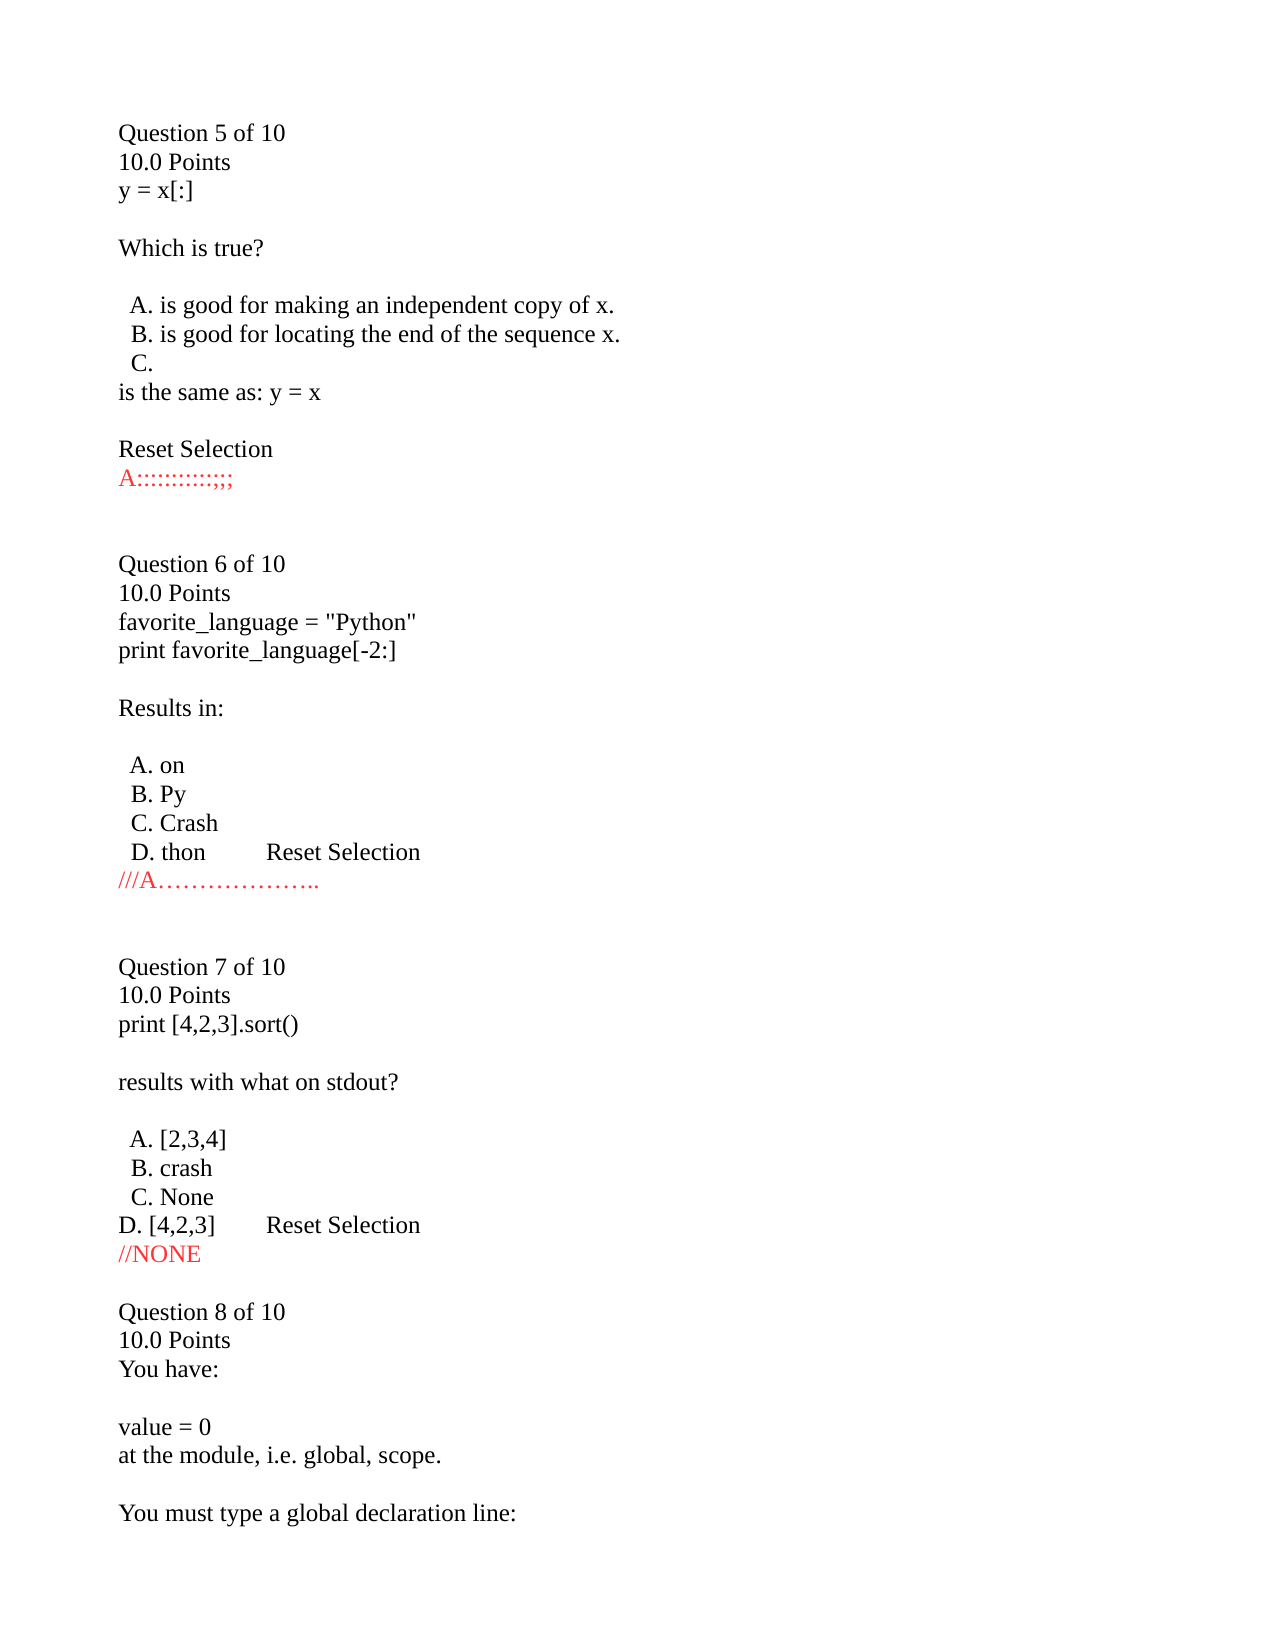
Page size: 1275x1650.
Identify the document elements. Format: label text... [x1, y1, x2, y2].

text Question 5 of 10 [118, 118, 1157, 147]
text is the same as: y = x [118, 377, 1157, 406]
text A. is good for making an independent copy of x. [118, 291, 1157, 319]
text Results in: [118, 693, 1157, 722]
text You have: [118, 1354, 1157, 1383]
text Question 8 of 10 [118, 1297, 1157, 1326]
text print favorite_language[-2:] [118, 636, 1157, 664]
text at the module, i.e. global, scope. [118, 1441, 1157, 1469]
text Question 6 of 10 [118, 549, 1157, 578]
text A. [2,3,4] [118, 1124, 1157, 1153]
text A:::::::::::;;; [118, 463, 1157, 492]
text A. on [118, 751, 1157, 779]
text 10.0 Points [118, 147, 1157, 176]
text B. Py [118, 779, 1157, 808]
text B. crash [118, 1153, 1157, 1182]
text C. None [118, 1182, 1157, 1211]
text C. Crash [118, 808, 1157, 837]
text D. thon Reset Selection [118, 837, 1157, 866]
text B. is good for locating the end of the sequence x. [118, 319, 1157, 348]
text Reset Selection [118, 434, 1157, 463]
text 10.0 Points [118, 1326, 1157, 1354]
text 10.0 Points [118, 981, 1157, 1009]
text You must type a global declaration line: [118, 1498, 1157, 1527]
text results with what on stdout? [118, 1067, 1157, 1096]
text favorite_language = "Python" [118, 607, 1157, 636]
text //NONE [118, 1239, 1157, 1268]
text C. [118, 348, 1157, 377]
text ///A……………….. [118, 866, 1157, 894]
text y = x[:] [118, 176, 1157, 204]
text print [4,2,3].sort() [118, 1009, 1157, 1038]
text value = 0 [118, 1412, 1157, 1441]
text Which is true? [118, 233, 1157, 262]
text D. [4,2,3] Reset Selection [118, 1211, 1157, 1239]
text 10.0 Points [118, 578, 1157, 607]
text Question 7 of 10 [118, 952, 1157, 981]
